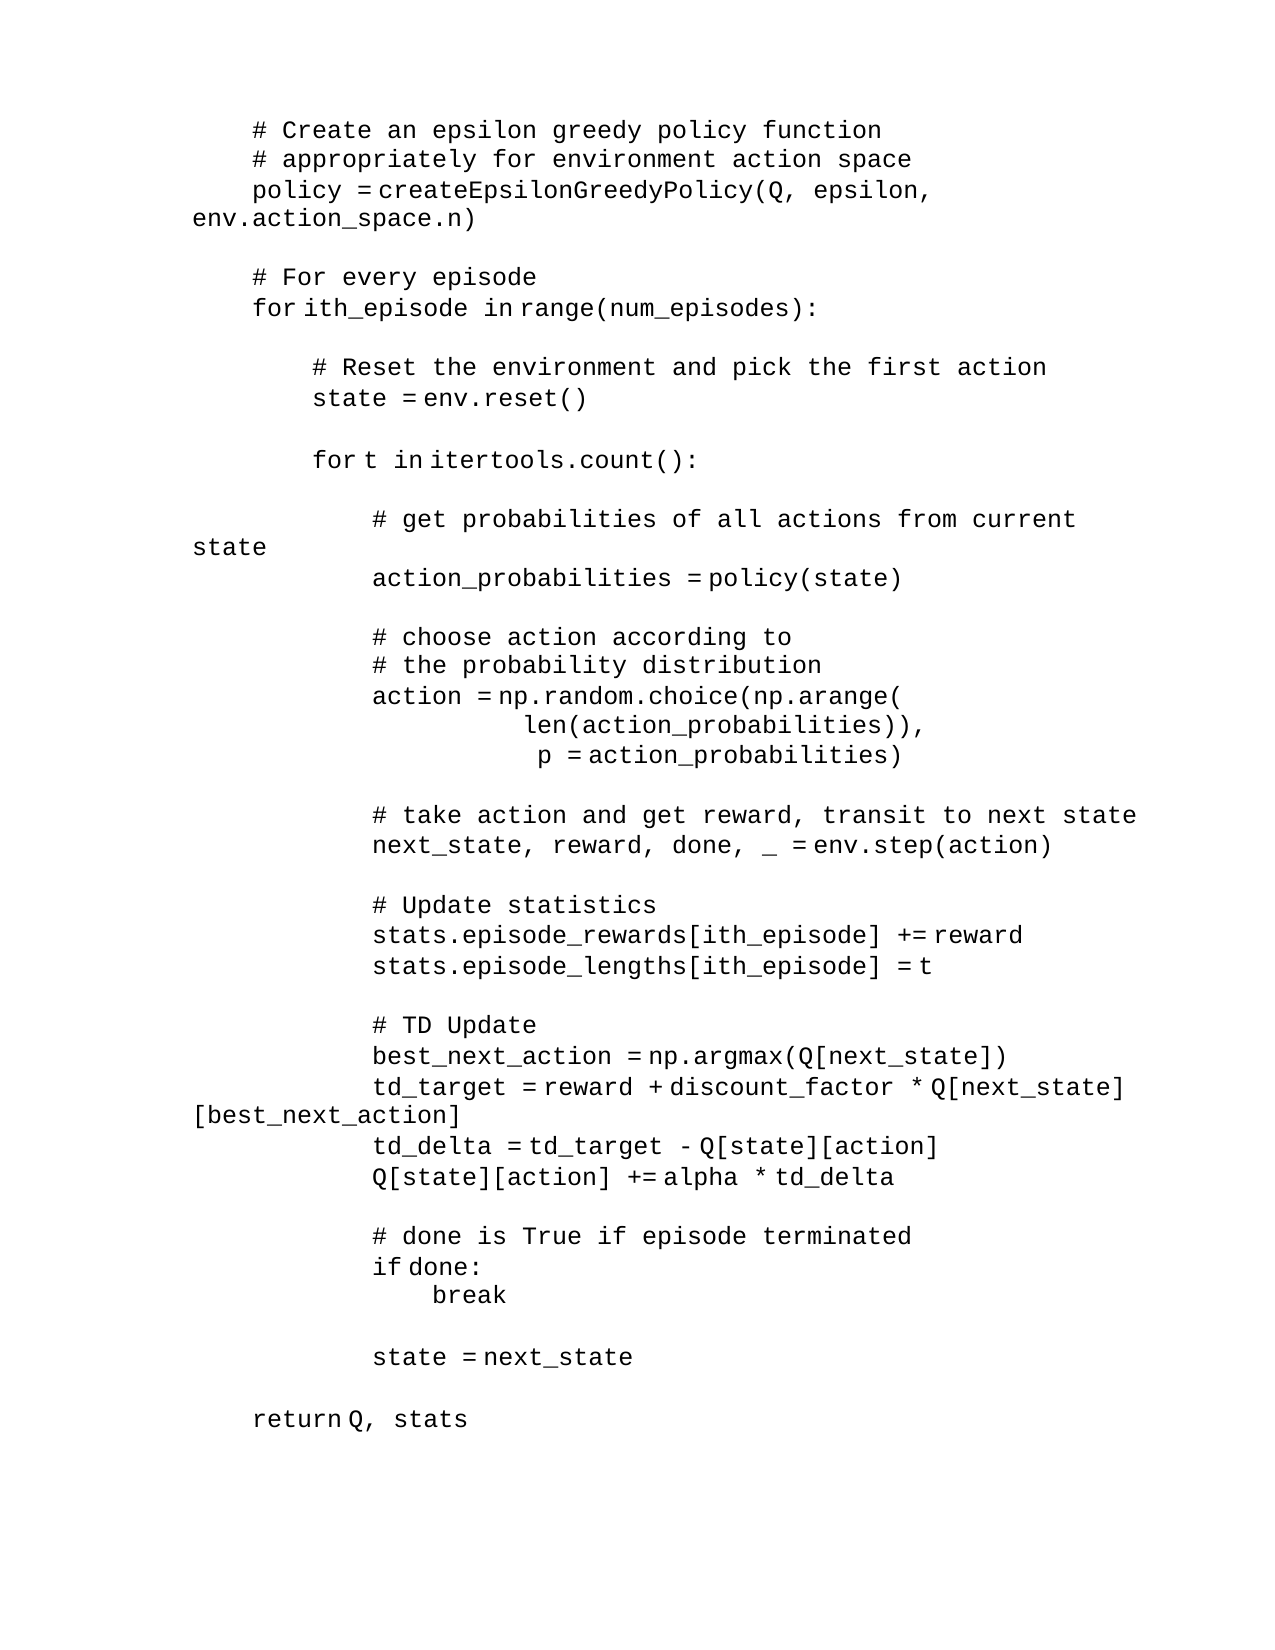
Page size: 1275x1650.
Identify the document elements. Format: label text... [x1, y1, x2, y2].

list [162, 1482, 1157, 1511]
table_header # Create an epsilon greedy policy function # appropriately for environment action space policy = createEpsilonGreedyPolicy(Q, epsilon, env.action_space.n) # For every episode for ith_episode in range(num_episodes): # Reset the environment and pick the first action state = env.reset() for t in itertools.count(): # get probabilities of all actions from current state action_probabilities = policy(state) # choose action according to # the probability distribution action = np.random.choice(np.arange( len(action_probabilities)), p = action_probabilities) # take action and get reward, transit to next state next_state, reward, done, _ = env.step(action) # Update statistics stats.episode_rewards[ith_episode] += reward stats.episode_lengths[ith_episode] = t # TD Update best_next_action = np.argmax(Q[next_state]) td_target = reward + discount_factor * Q[next_state][best_next_action] td_delta = td_target - Q[state][action] Q[state][action] += alpha * td_delta # done is True if episode terminated if done: break state = next_state return Q, stats [192, 118, 1157, 1435]
